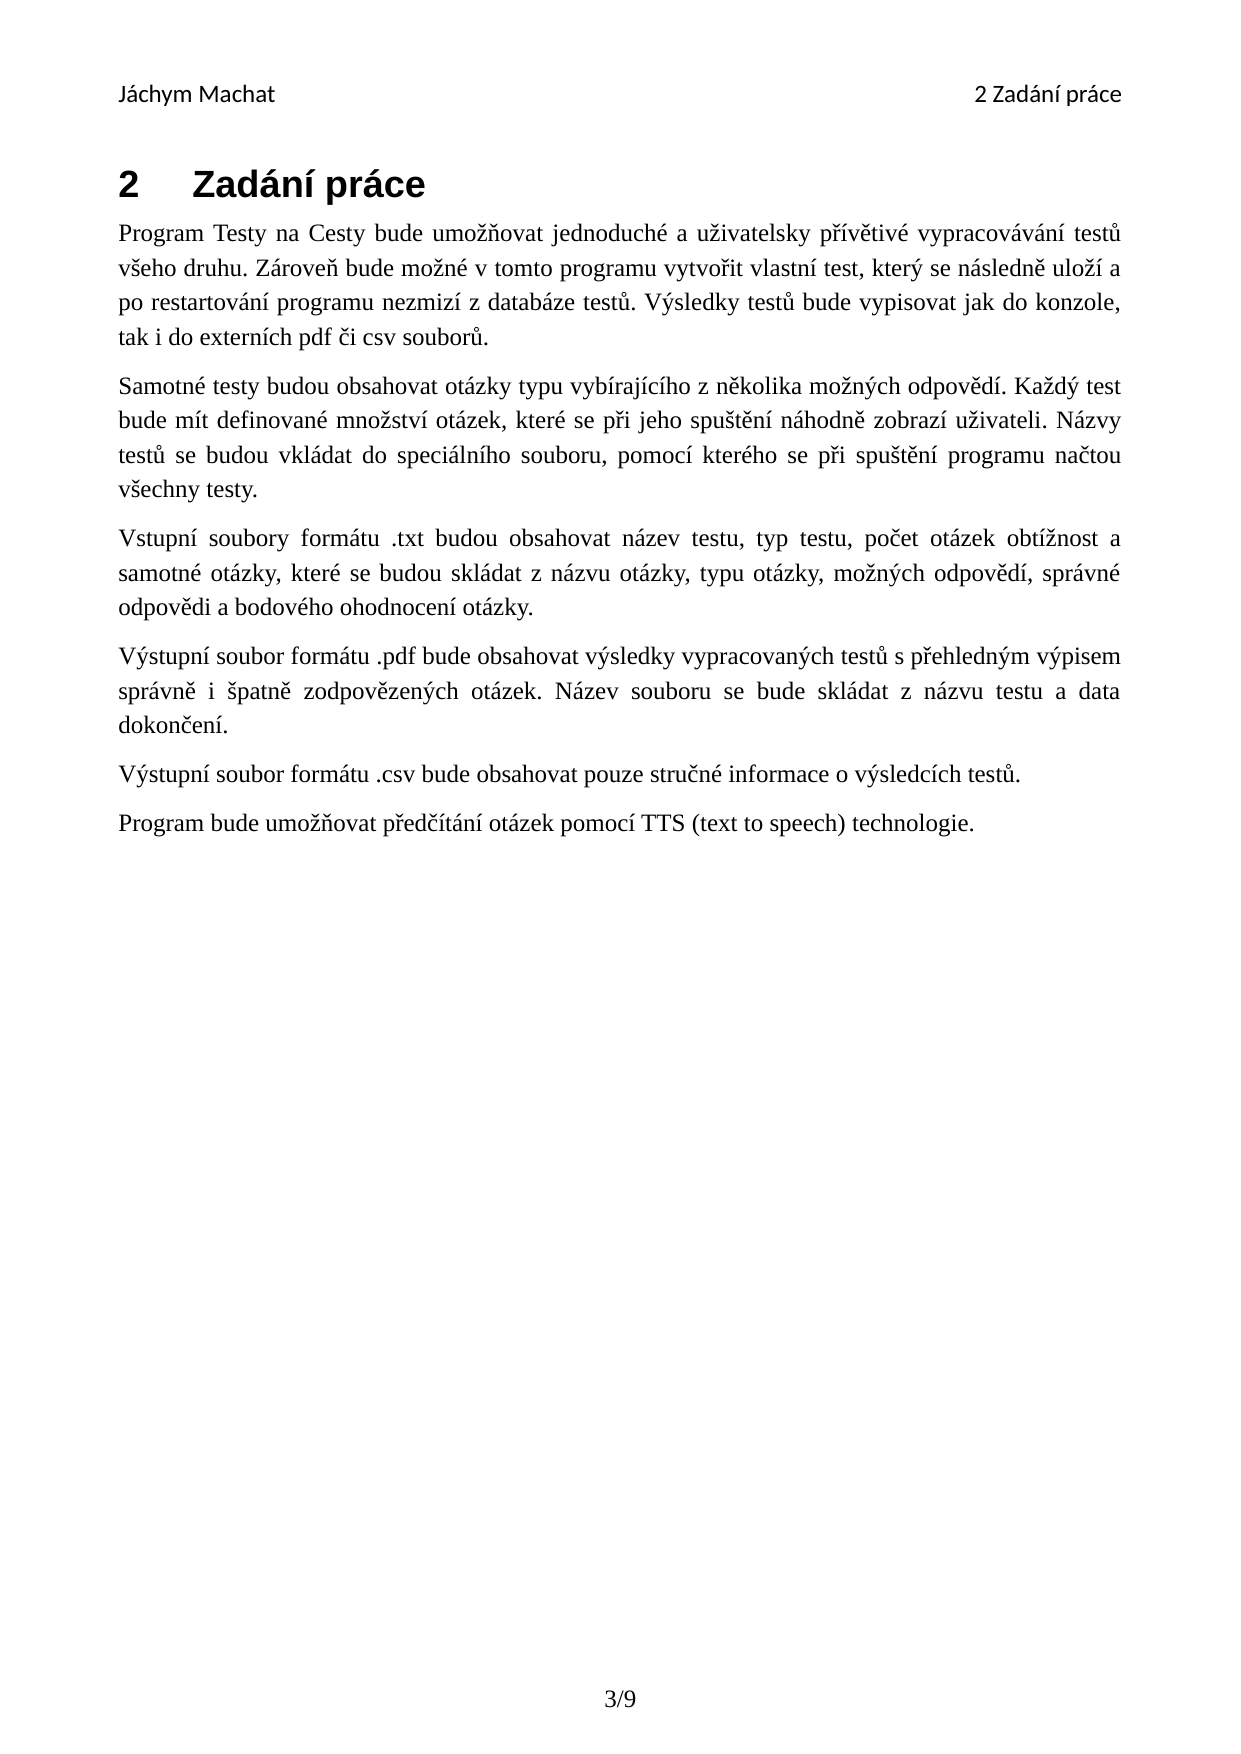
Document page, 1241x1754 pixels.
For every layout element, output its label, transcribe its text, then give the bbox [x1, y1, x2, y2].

text Vstupní soubory formátu .txt budou obsahovat název testu, typ testu, počet otázek obtížnost a samotné otázky, které se budou skládat z názvu otázky, typu otázky, možných odpovědí, správné odpovědi a bodového ohodnocení otázky. [118, 523, 1122, 621]
subtitle Zadání práce [118, 162, 1122, 206]
text Výstupní soubor formátu .pdf bude obsahovat výsledky vypracovaných testů s přehledným výpisem správně i špatně zodpovězených otázek. Název souboru se bude skládat z názvu testu a data dokončení. [118, 641, 1122, 739]
text Výstupní soubor formátu .csv bude obsahovat pouze stručné informace o výsledcích testů. [118, 759, 1122, 788]
text Program bude umožňovat předčítání otázek pomocí TTS (text to speech) technologie. [118, 808, 1122, 837]
text Samotné testy budou obsahovat otázky typu vybírajícího z několika možných odpovědí. Každý test bude mít definované množství otázek, které se při jeho spuštění náhodně zobrazí uživateli. Názvy testů se budou vkládat do speciálního souboru, pomocí kterého se při spuštění programu načtou všechny testy. [118, 371, 1122, 503]
text Program Testy na Cesty bude umožňovat jednoduché a uživatelsky přívětivé vypracovávání testů všeho druhu. Zároveň bude možné v tomto programu vytvořit vlastní test, který se následně uloží a po restartování programu nezmizí z databáze testů. Výsledky testů bude vypisovat jak do konzole, tak i do externích pdf či csv souborů. [118, 218, 1122, 351]
